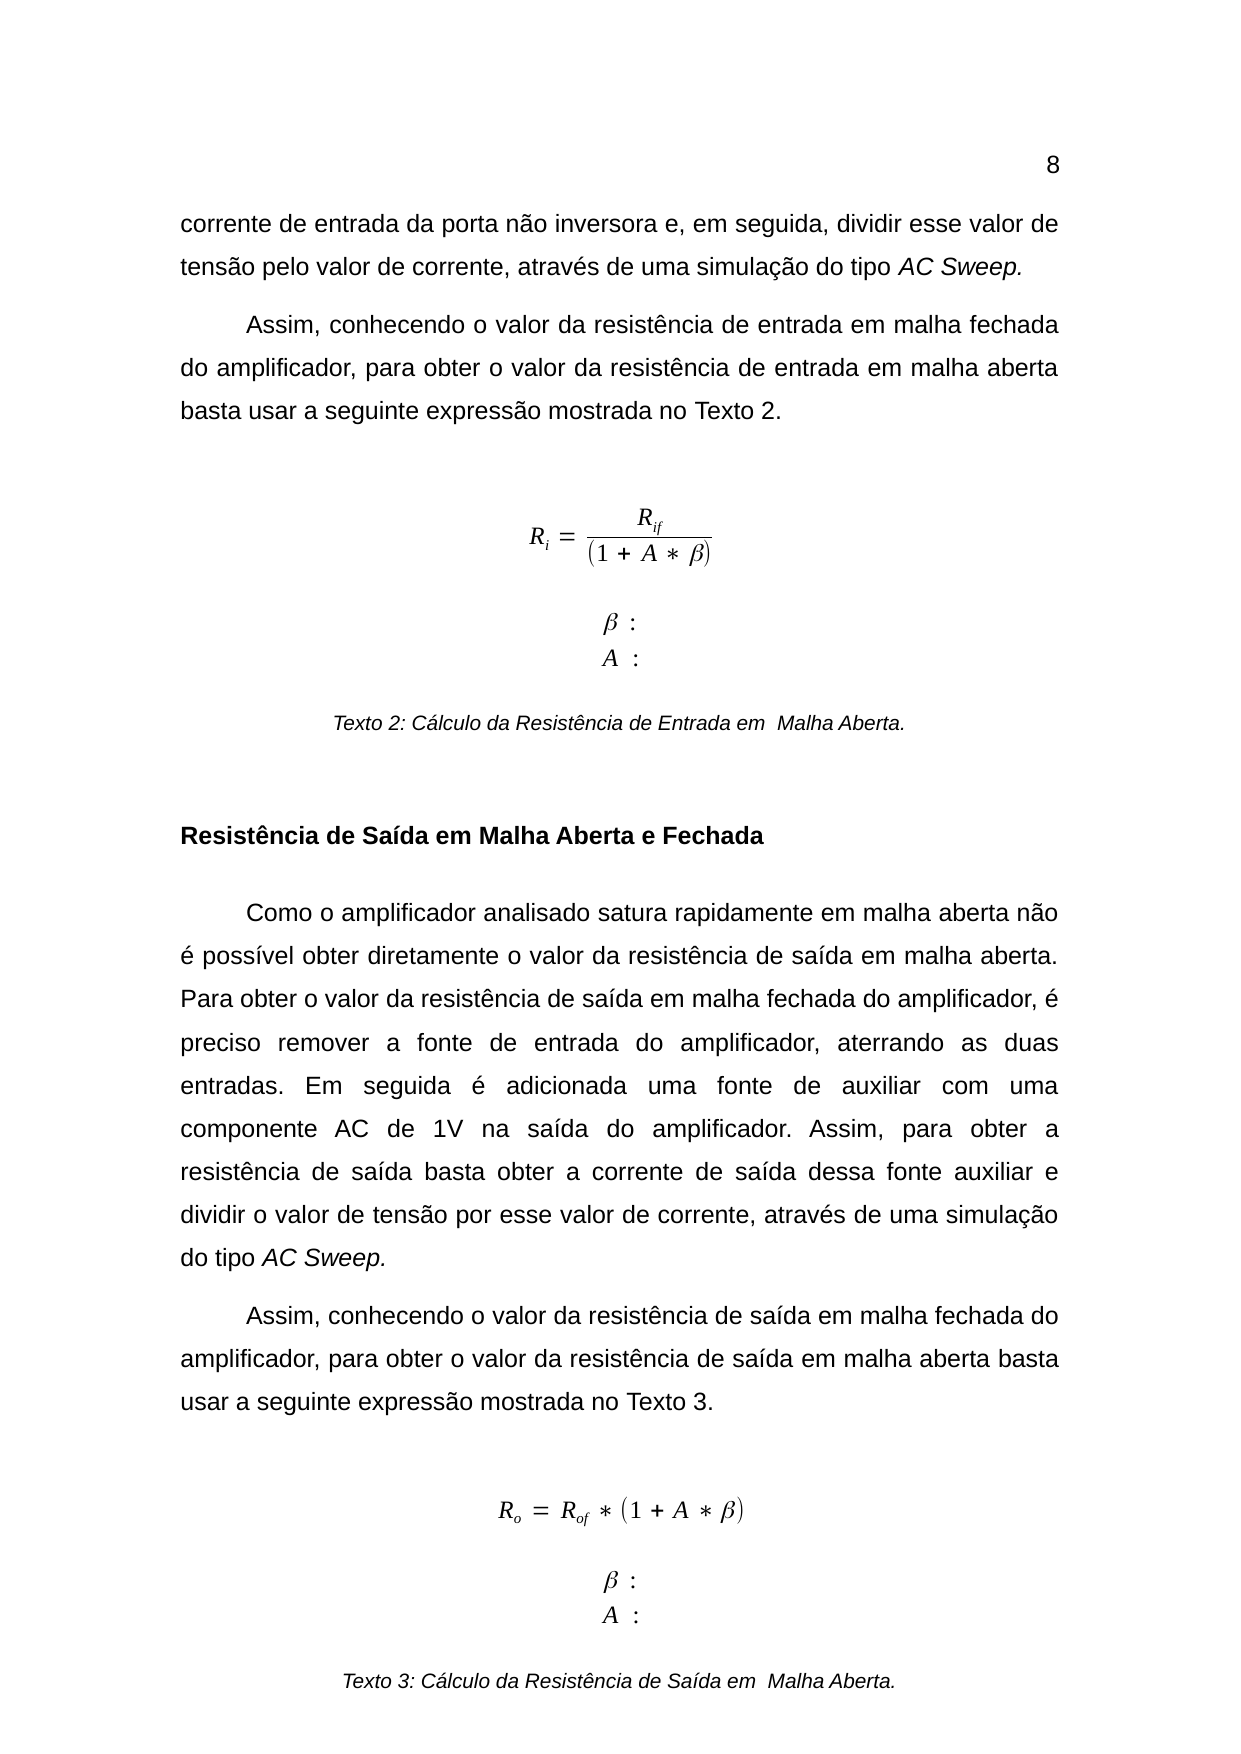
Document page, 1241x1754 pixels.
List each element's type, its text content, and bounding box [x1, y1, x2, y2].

text Texto 3: Cálculo da Resistência de Saída em Malha Aberta. [299, 1669, 941, 1693]
subtitle Resistência de Saída em Malha Aberta e Fechada [180, 821, 1060, 849]
text Assim, conhecendo o valor da resistência de entrada em malha fechada do amplificador, para obter o valor da resistência de entrada em malha aberta basta usar a seguinte expressão mostrada no Texto 2. [180, 310, 1060, 425]
text Assim, conhecendo o valor da resistência de saída em malha fechada do amplificador, para obter o valor da resistência de saída em malha aberta basta usar a seguinte expressão mostrada no Texto 3. [180, 1301, 1060, 1416]
text corrente de entrada da porta não inversora e, em seguida, dividir esse valor de tensão pelo valor de corrente, através de uma simulação do tipo AC Sweep. [180, 209, 1060, 281]
text Texto 2: Cálculo da Resistência de Entrada em Malha Aberta. [299, 711, 941, 735]
text Como o amplificador analisado satura rapidamente em malha aberta não é possível obter diretamente o valor da resistência de saída em malha aberta. Para obter o valor da resistência de saída em malha fechada do amplificador, é preciso remover a fonte de entrada do amplificador, aterrando as duas entradas. Em seguida é adicionada uma fonte de auxiliar com uma componente AC de 1V na saída do amplificador. Assim, para obter a resistência de saída basta obter a corrente de saída dessa fonte auxiliar e dividir o valor de tensão por esse valor de corrente, através de uma simulação do tipo AC Sweep. [180, 898, 1060, 1272]
